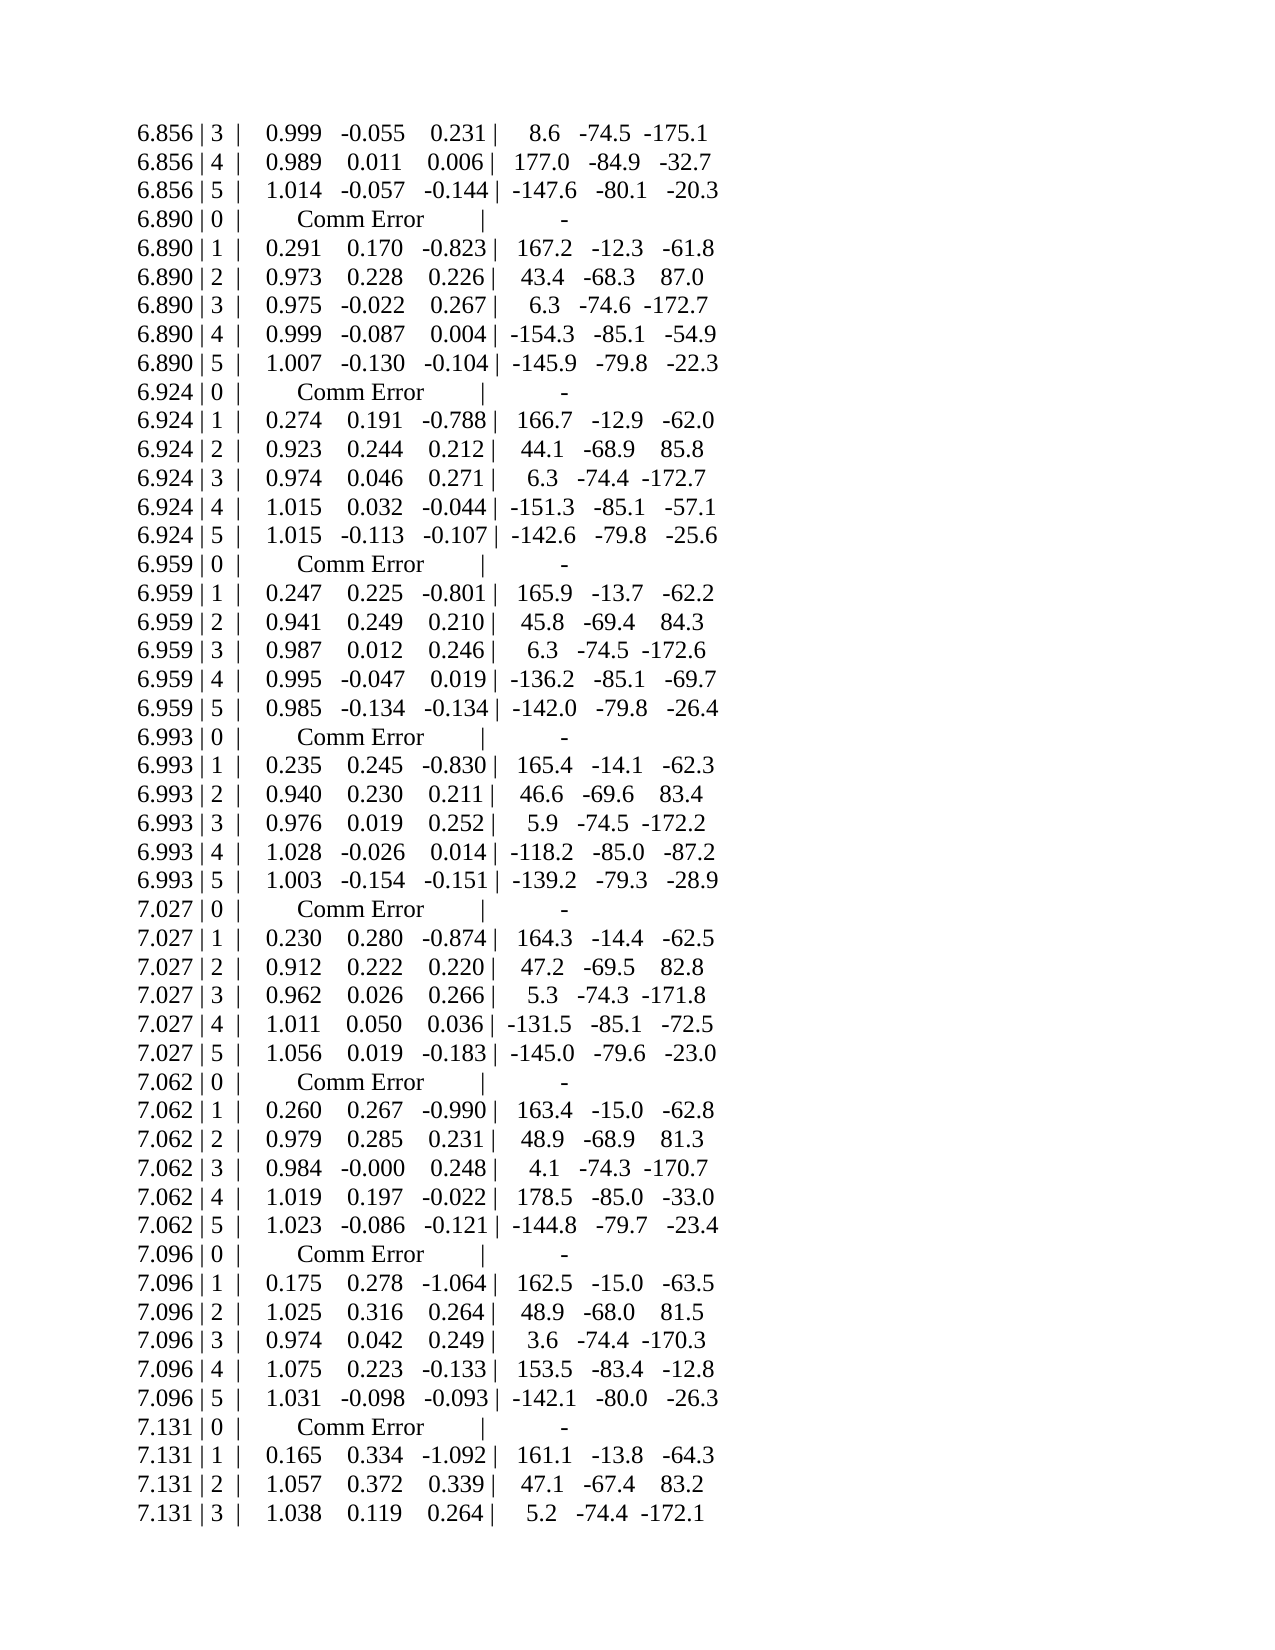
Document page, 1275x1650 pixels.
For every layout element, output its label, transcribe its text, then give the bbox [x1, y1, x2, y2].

text 7.027 | 3 | 0.962 0.026 0.266 | 5.3 -74.3 -171.8 [118, 981, 1157, 1009]
text 7.062 | 0 | Comm Error | - [118, 1067, 1157, 1096]
text 7.062 | 4 | 1.019 0.197 -0.022 | 178.5 -85.0 -33.0 [118, 1182, 1157, 1211]
text 6.959 | 1 | 0.247 0.225 -0.801 | 165.9 -13.7 -62.2 [118, 578, 1157, 607]
text 7.027 | 2 | 0.912 0.222 0.220 | 47.2 -69.5 82.8 [118, 952, 1157, 981]
text 7.027 | 0 | Comm Error | - [118, 894, 1157, 923]
text 7.062 | 3 | 0.984 -0.000 0.248 | 4.1 -74.3 -170.7 [118, 1153, 1157, 1182]
text 6.856 | 3 | 0.999 -0.055 0.231 | 8.6 -74.5 -175.1 [118, 118, 1157, 147]
text 6.890 | 0 | Comm Error | - [118, 204, 1157, 233]
text 7.096 | 2 | 1.025 0.316 0.264 | 48.9 -68.0 81.5 [118, 1297, 1157, 1326]
text 6.890 | 2 | 0.973 0.228 0.226 | 43.4 -68.3 87.0 [118, 262, 1157, 291]
text 6.924 | 2 | 0.923 0.244 0.212 | 44.1 -68.9 85.8 [118, 434, 1157, 463]
text 6.959 | 4 | 0.995 -0.047 0.019 | -136.2 -85.1 -69.7 [118, 664, 1157, 693]
text 7.062 | 1 | 0.260 0.267 -0.990 | 163.4 -15.0 -62.8 [118, 1096, 1157, 1124]
text 6.993 | 1 | 0.235 0.245 -0.830 | 165.4 -14.1 -62.3 [118, 751, 1157, 779]
text 7.062 | 5 | 1.023 -0.086 -0.121 | -144.8 -79.7 -23.4 [118, 1211, 1157, 1239]
text 7.096 | 4 | 1.075 0.223 -0.133 | 153.5 -83.4 -12.8 [118, 1354, 1157, 1383]
text 6.959 | 2 | 0.941 0.249 0.210 | 45.8 -69.4 84.3 [118, 607, 1157, 636]
text 6.890 | 4 | 0.999 -0.087 0.004 | -154.3 -85.1 -54.9 [118, 319, 1157, 348]
text 6.993 | 2 | 0.940 0.230 0.211 | 46.6 -69.6 83.4 [118, 779, 1157, 808]
text 6.890 | 1 | 0.291 0.170 -0.823 | 167.2 -12.3 -61.8 [118, 233, 1157, 262]
text 7.131 | 3 | 1.038 0.119 0.264 | 5.2 -74.4 -172.1 [118, 1498, 1157, 1527]
text 7.096 | 3 | 0.974 0.042 0.249 | 3.6 -74.4 -170.3 [118, 1326, 1157, 1354]
text 6.856 | 5 | 1.014 -0.057 -0.144 | -147.6 -80.1 -20.3 [118, 176, 1157, 204]
text 6.993 | 0 | Comm Error | - [118, 722, 1157, 751]
text 6.959 | 3 | 0.987 0.012 0.246 | 6.3 -74.5 -172.6 [118, 636, 1157, 664]
text 6.856 | 4 | 0.989 0.011 0.006 | 177.0 -84.9 -32.7 [118, 147, 1157, 176]
text 7.131 | 2 | 1.057 0.372 0.339 | 47.1 -67.4 83.2 [118, 1469, 1157, 1498]
text 7.096 | 1 | 0.175 0.278 -1.064 | 162.5 -15.0 -63.5 [118, 1268, 1157, 1297]
text 6.993 | 4 | 1.028 -0.026 0.014 | -118.2 -85.0 -87.2 [118, 837, 1157, 866]
text 7.096 | 5 | 1.031 -0.098 -0.093 | -142.1 -80.0 -26.3 [118, 1383, 1157, 1412]
text 6.993 | 3 | 0.976 0.019 0.252 | 5.9 -74.5 -172.2 [118, 808, 1157, 837]
text 6.924 | 3 | 0.974 0.046 0.271 | 6.3 -74.4 -172.7 [118, 463, 1157, 492]
text 6.959 | 5 | 0.985 -0.134 -0.134 | -142.0 -79.8 -26.4 [118, 693, 1157, 722]
text 6.924 | 1 | 0.274 0.191 -0.788 | 166.7 -12.9 -62.0 [118, 406, 1157, 434]
text 6.890 | 5 | 1.007 -0.130 -0.104 | -145.9 -79.8 -22.3 [118, 348, 1157, 377]
text 6.890 | 3 | 0.975 -0.022 0.267 | 6.3 -74.6 -172.7 [118, 291, 1157, 319]
text 6.924 | 0 | Comm Error | - [118, 377, 1157, 406]
text 7.027 | 4 | 1.011 0.050 0.036 | -131.5 -85.1 -72.5 [118, 1009, 1157, 1038]
text 6.924 | 5 | 1.015 -0.113 -0.107 | -142.6 -79.8 -25.6 [118, 521, 1157, 549]
text 6.993 | 5 | 1.003 -0.154 -0.151 | -139.2 -79.3 -28.9 [118, 866, 1157, 894]
text 7.027 | 5 | 1.056 0.019 -0.183 | -145.0 -79.6 -23.0 [118, 1038, 1157, 1067]
text 7.131 | 0 | Comm Error | - [118, 1412, 1157, 1441]
text 7.027 | 1 | 0.230 0.280 -0.874 | 164.3 -14.4 -62.5 [118, 923, 1157, 952]
text 7.062 | 2 | 0.979 0.285 0.231 | 48.9 -68.9 81.3 [118, 1124, 1157, 1153]
text 7.096 | 0 | Comm Error | - [118, 1239, 1157, 1268]
text 6.924 | 4 | 1.015 0.032 -0.044 | -151.3 -85.1 -57.1 [118, 492, 1157, 521]
text 7.131 | 1 | 0.165 0.334 -1.092 | 161.1 -13.8 -64.3 [118, 1441, 1157, 1469]
text 6.959 | 0 | Comm Error | - [118, 549, 1157, 578]
